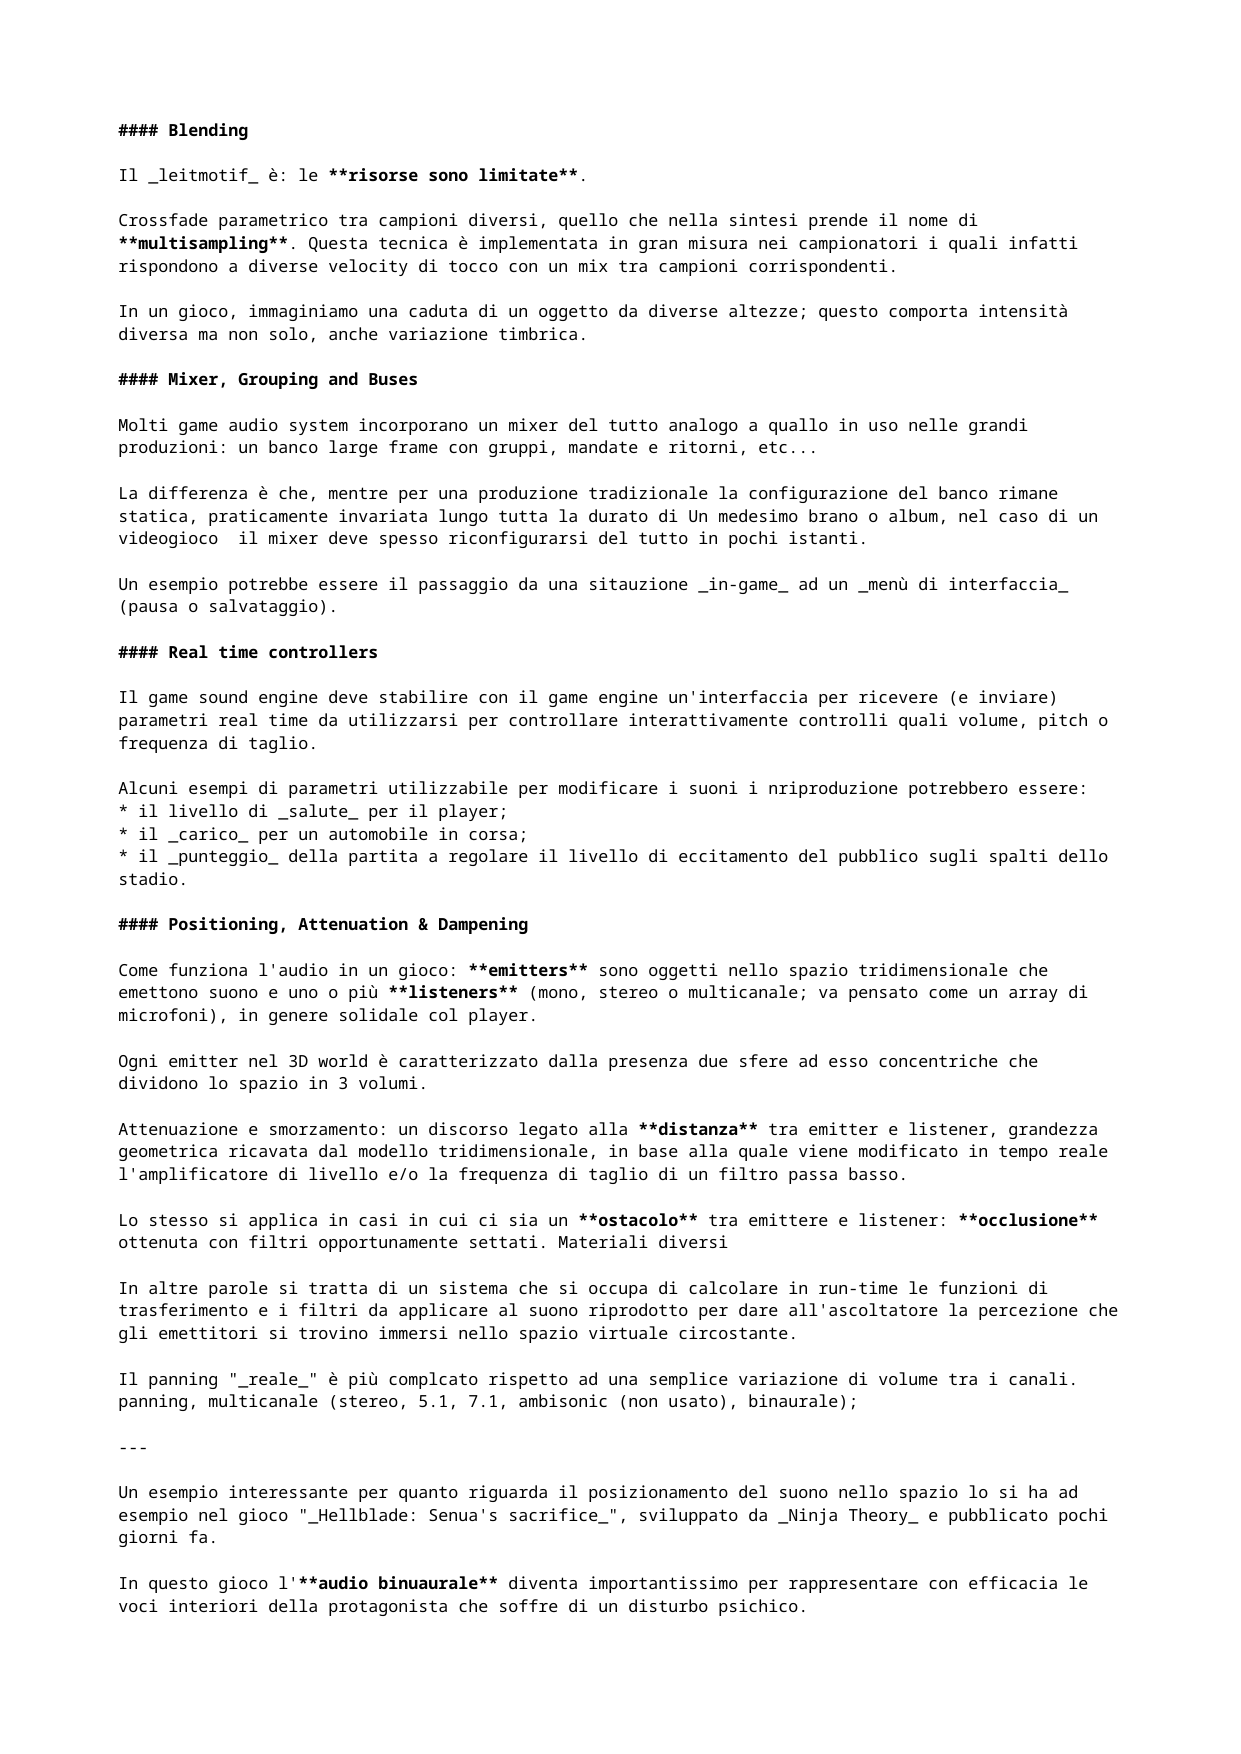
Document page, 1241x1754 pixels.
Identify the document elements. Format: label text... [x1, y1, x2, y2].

text * il _punteggio_ della partita a regolare il livello di eccitamento del pubblico sugli spalti dello stadio. [118, 845, 1122, 890]
text Ogni emitter nel 3D world è caratterizzato dalla presenza due sfere ad esso concentriche che dividono lo spazio in 3 volumi. [118, 1049, 1122, 1094]
text Un esempio interessante per quanto riguarda il posizionamento del suono nello spazio lo si ha ad esempio nel gioco "_Hellblade: Senua's sacrifice_", sviluppato da _Ninja Theory_ e pubblicato pochi giorni fa. [118, 1481, 1122, 1549]
text Crossfade parametrico tra campioni diversi, quello che nella sintesi prende il nome di **multisampling**. Questa tecnica è implementata in gran misura nei campionatori i quali infatti rispondono a diverse velocity di tocco con un mix tra campioni corrispondenti. [118, 209, 1122, 277]
text Molti game audio system incorporano un mixer del tutto analogo a quallo in uso nelle grandi produzioni: un banco large frame con gruppi, mandate e ritorni, etc... [118, 413, 1122, 459]
text * il _carico_ per un automobile in corsa; [118, 822, 1122, 845]
text Come funziona l'audio in un gioco: **emitters** sono oggetti nello spazio tridimensionale che emettono suono e uno o più **listeners** (mono, stereo o multicanale; va pensato come un array di microfoni), in genere solidale col player. [118, 958, 1122, 1026]
text * il livello di _salute_ per il player; [118, 799, 1122, 822]
text In altre parole si tratta di un sistema che si occupa di calcolare in run-time le funzioni di trasferimento e i filtri da applicare al suono riprodotto per dare all'ascoltatore la percezione che gli emettitori si trovino immersi nello spazio virtuale circostante. [118, 1276, 1122, 1344]
text #### Real time controllers [118, 640, 1122, 663]
text #### Mixer, Grouping and Buses [118, 368, 1122, 391]
text Un esempio potrebbe essere il passaggio da una sitauzione _in-game_ ad un _menù di interfaccia_ (pausa o salvataggio). [118, 572, 1122, 618]
text Il game sound engine deve stabilire con il game engine un'interfaccia per ricevere (e inviare) parametri real time da utilizzarsi per controllare interattivamente controlli quali volume, pitch o frequenza di taglio. [118, 686, 1122, 754]
text La differenza è che, mentre per una produzione tradizionale la configurazione del banco rimane statica, praticamente invariata lungo tutta la durato di Un medesimo brano o album, nel caso di un videogioco il mixer deve spesso riconfigurarsi del tutto in pochi istanti. [118, 481, 1122, 549]
text In un gioco, immaginiamo una caduta di un oggetto da diverse altezze; questo comporta intensità diversa ma non solo, anche variazione timbrica. [118, 300, 1122, 345]
text Alcuni esempi di parametri utilizzabile per modificare i suoni i nriproduzione potrebbero essere: [118, 777, 1122, 799]
text Attenuazione e smorzamento: un discorso legato alla **distanza** tra emitter e listener, grandezza geometrica ricavata dal modello tridimensionale, in base alla quale viene modificato in tempo reale l'amplificatore di livello e/o la frequenza di taglio di un filtro passa basso. [118, 1117, 1122, 1185]
text Il panning "_reale_" è più complcato rispetto ad una semplice variazione di volume tra i canali. [118, 1367, 1122, 1390]
text In questo gioco l'**audio binuaurale** diventa importantissimo per rappresentare con efficacia le voci interiori della protagonista che soffre di un disturbo psichico. [118, 1571, 1122, 1617]
text --- [118, 1435, 1122, 1458]
text #### Positioning, Attenuation & Dampening [118, 913, 1122, 936]
text panning, multicanale (stereo, 5.1, 7.1, ambisonic (non usato), binaurale); [118, 1390, 1122, 1412]
text Lo stesso si applica in casi in cui ci sia un **ostacolo** tra emittere e listener: **occlusione** ottenuta con filtri opportunamente settati. Materiali diversi [118, 1208, 1122, 1253]
text Il _leitmotif_ è: le **risorse sono limitate**. [118, 163, 1122, 186]
text #### Blending [118, 118, 1122, 141]
